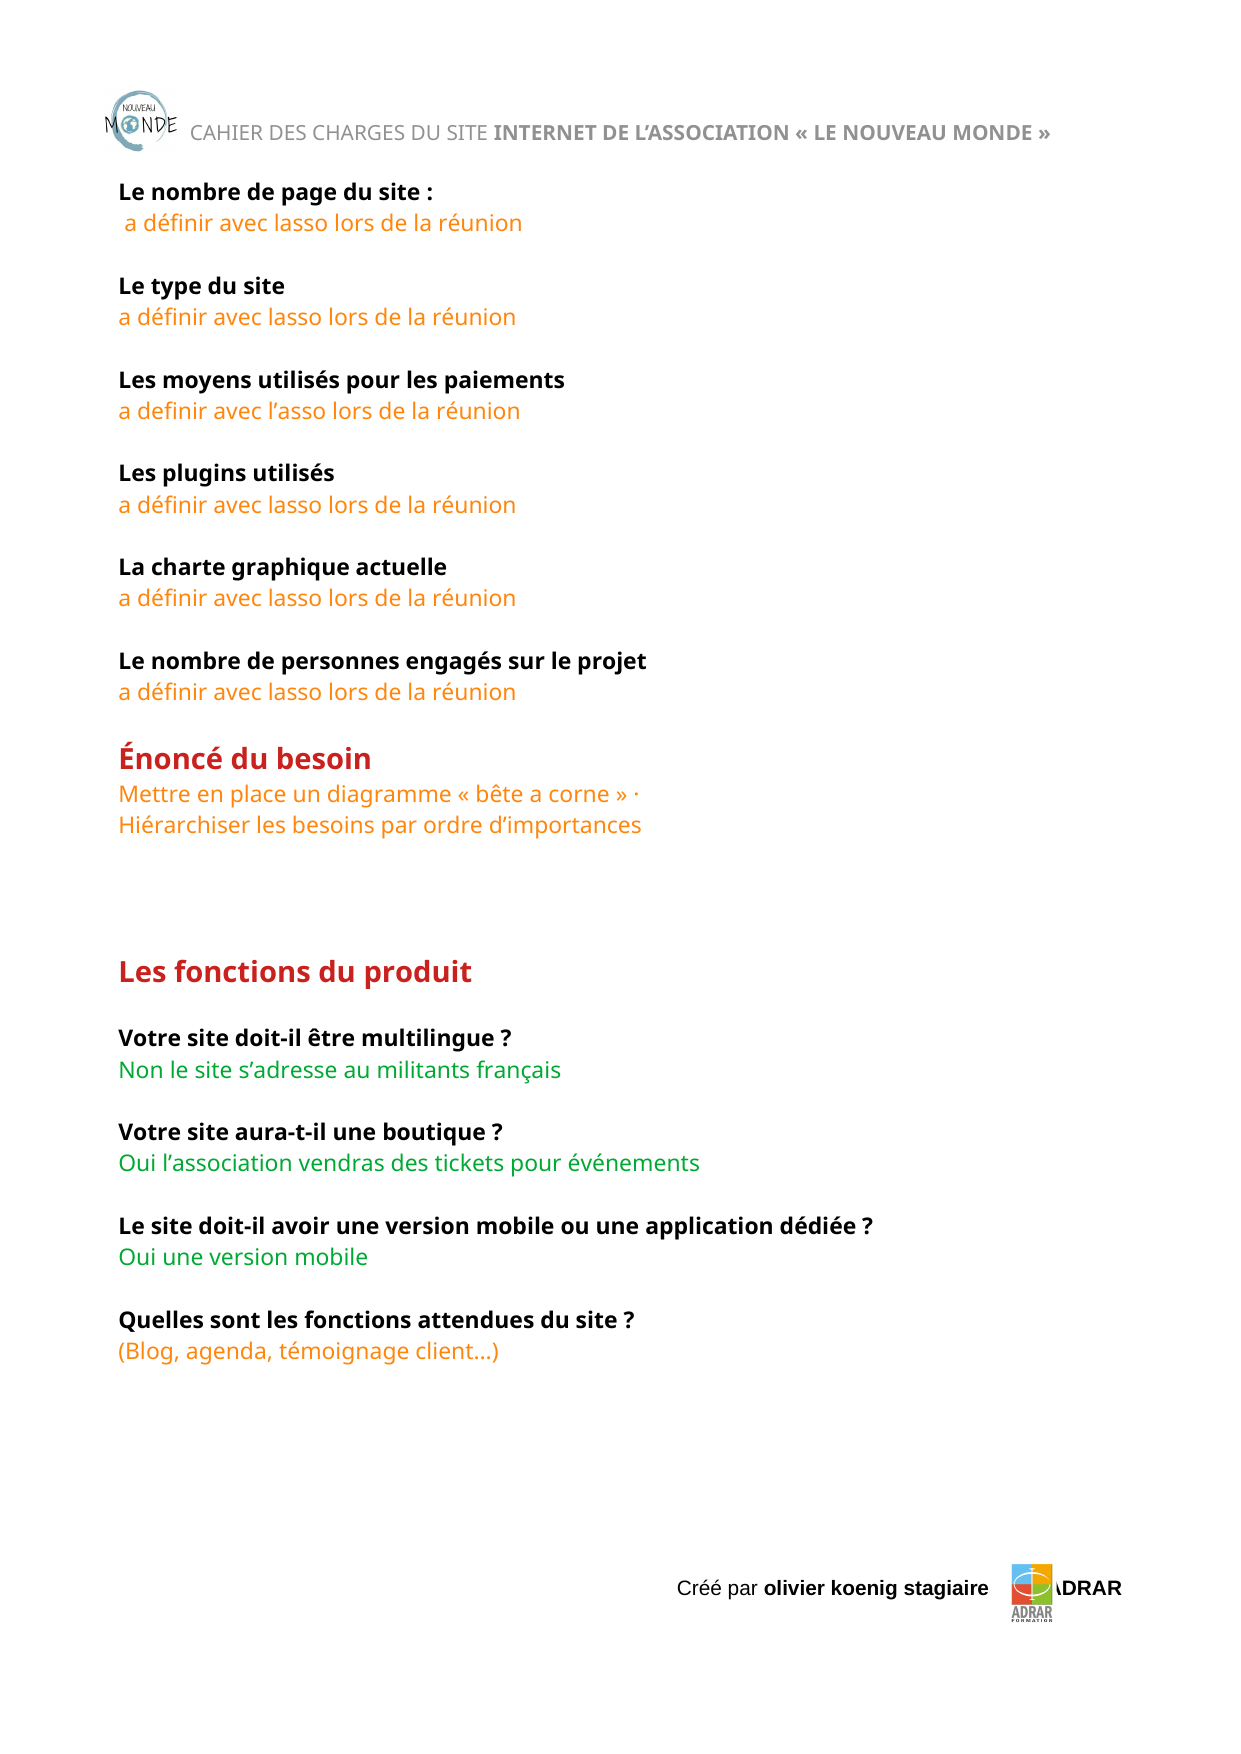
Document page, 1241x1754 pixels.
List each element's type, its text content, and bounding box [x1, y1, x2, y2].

text Le nombre de personnes engagés sur le projet [118, 645, 1122, 676]
text Votre site aura-t-il une boutique ? [118, 1116, 1122, 1147]
text Les fonctions du produit [118, 951, 1122, 991]
text Hiérarchiser les besoins par ordre d’importances [118, 809, 1122, 841]
text a définir avec lasso lors de la réunion [118, 301, 1122, 332]
text Quelles sont les fonctions attendues du site ? [118, 1303, 1122, 1335]
text Les plugins utilisés [118, 457, 1122, 488]
text Les moyens utilisés pour les paiements [118, 363, 1122, 395]
text Oui une version mobile [118, 1241, 1122, 1272]
text (Blog, agenda, témoignage client…) [118, 1335, 1122, 1366]
text Énoncé du besoin [118, 738, 1122, 778]
text Non le site s’adresse au militants français [118, 1053, 1122, 1085]
text Le type du site [118, 270, 1122, 301]
text Oui l’association vendras des tickets pour événements [118, 1147, 1122, 1178]
picture [104, 83, 177, 157]
text La charte graphique actuelle [118, 551, 1122, 582]
text Mettre en place un diagramme « bête a corne » · [118, 778, 1122, 809]
picture [1007, 1561, 1057, 1625]
text Le nombre de page du site : [118, 176, 1122, 207]
text Le site doit-il avoir une version mobile ou une application dédiée ? [118, 1210, 1122, 1241]
text a définir avec lasso lors de la réunion [118, 488, 1122, 520]
text a définir avec lasso lors de la réunion [118, 676, 1122, 707]
text a definir avec l’asso lors de la réunion [118, 395, 1122, 426]
text Votre site doit-il être multilingue ? [118, 1022, 1122, 1053]
text a définir avec lasso lors de la réunion [118, 582, 1122, 613]
text a définir avec lasso lors de la réunion [118, 207, 1122, 238]
